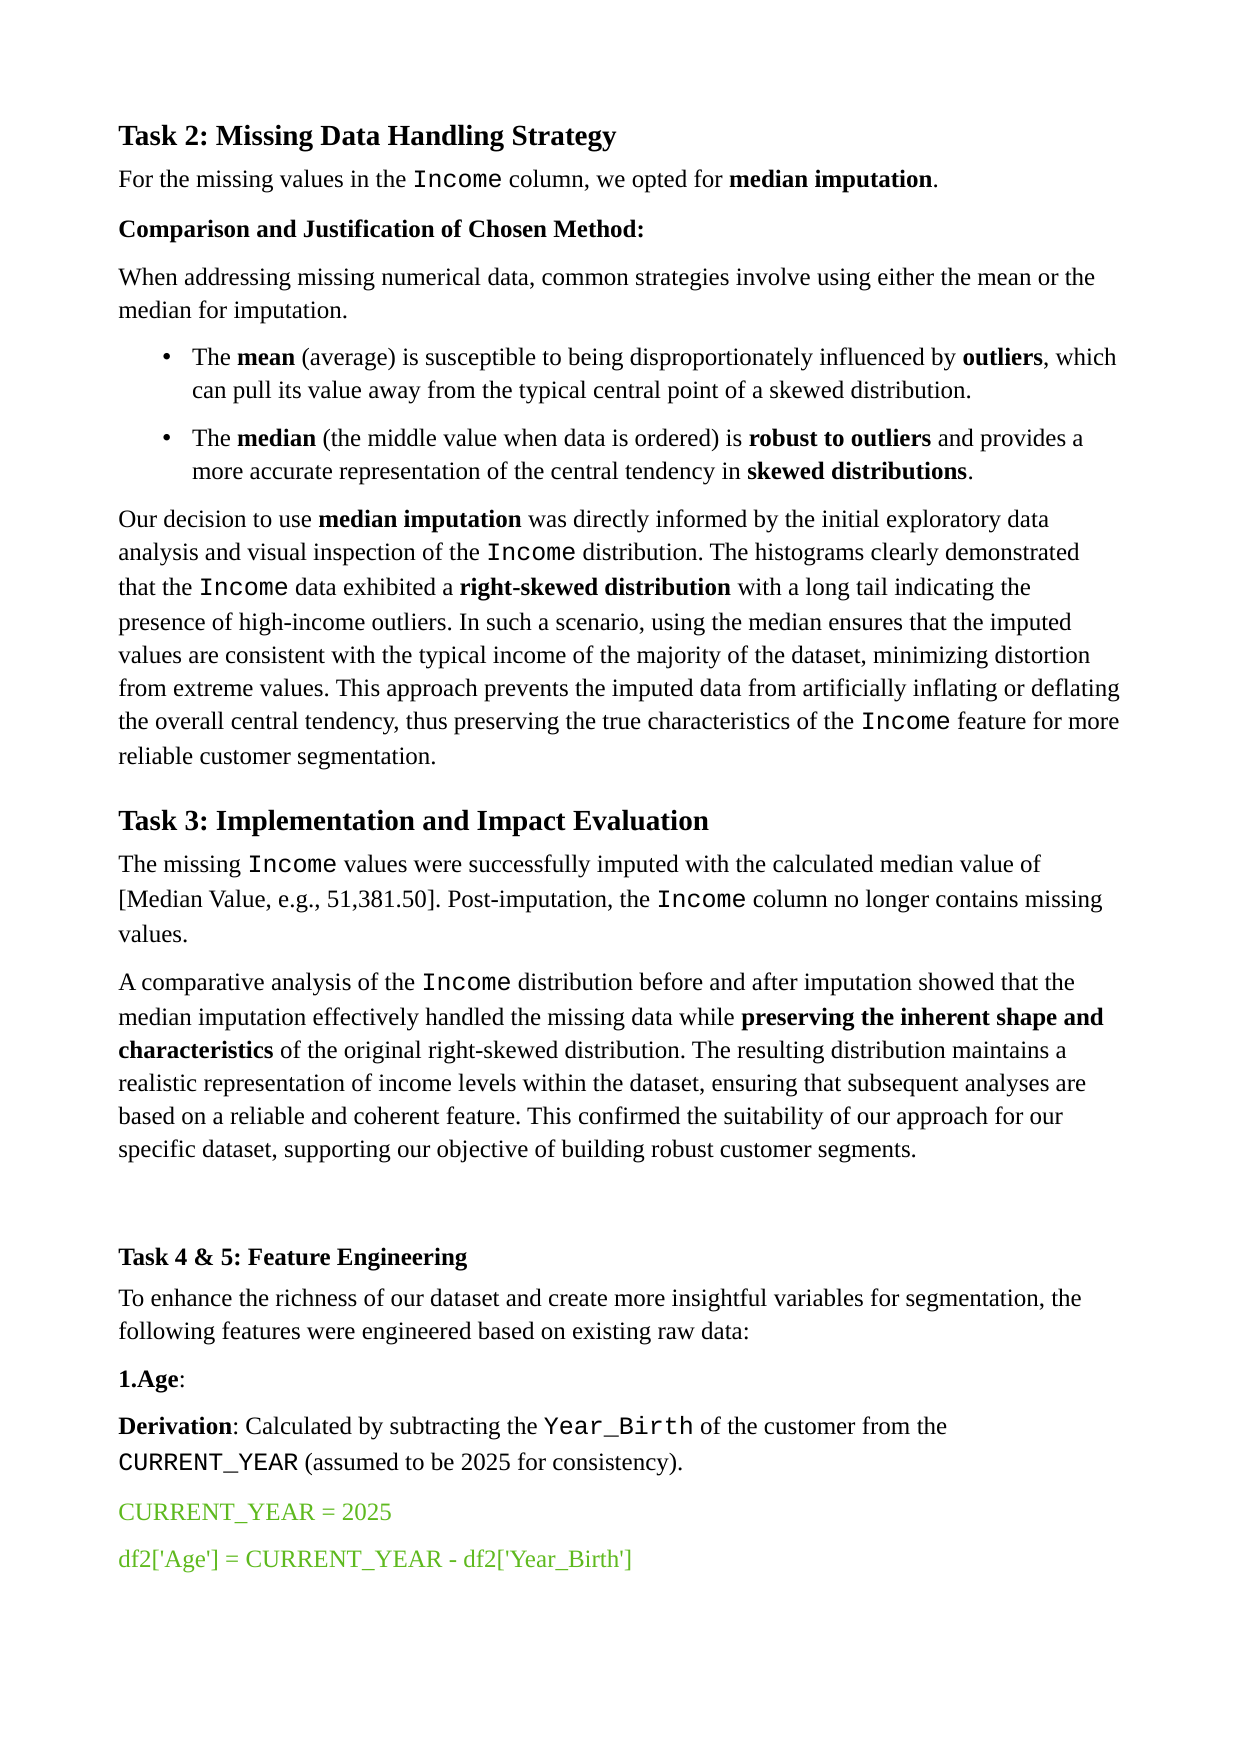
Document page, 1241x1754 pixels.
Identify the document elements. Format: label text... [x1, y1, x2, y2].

text Derivation: Calculated by subtracting the Year_Birth of the customer from the CURRENT_YEAR (assumed to be 2025 for consistency). [118, 1411, 1122, 1477]
text Comparison and Justification of Chosen Method: [118, 214, 1122, 243]
text For the missing values in the Income column, we opted for median imputation. [118, 164, 1122, 195]
list The median (the middle value when data is ordered) is robust to outliers and provides a more accurate representation of the central tendency in skewed distributions. [162, 423, 1122, 485]
list The mean (average) is susceptible to being disproportionately influenced by outliers, which can pull its value away from the typical central point of a skewed distribution. [162, 342, 1122, 404]
text df2['Age'] = CURRENT_YEAR - df2['Year_Birth'] [118, 1544, 1122, 1573]
text When addressing missing numerical data, common strategies involve using either the mean or the median for imputation. [118, 262, 1122, 323]
subtitle Task 3: Implementation and Impact Evaluation [118, 803, 1122, 837]
text A comparative analysis of the Income distribution before and after imputation showed that the median imputation effectively handled the missing data while preserving the inherent shape and characteristics of the original right-skewed distribution. The resulting distribution maintains a realistic representation of income levels within the dataset, ensuring that subsequent analyses are based on a reliable and coherent feature. This confirmed the suitability of our approach for our specific dataset, supporting our objective of building robust customer segments. [118, 967, 1122, 1163]
subtitle Task 2: Missing Data Handling Strategy [118, 118, 1122, 152]
text CURRENT_YEAR = 2025 [118, 1497, 1122, 1525]
subtitle Task 4 & 5: Feature Engineering [118, 1242, 1122, 1271]
text 1.Age: [118, 1364, 1122, 1393]
text The missing Income values were successfully imputed with the calculated median value of [Median Value, e.g., 51,381.50]. Post-imputation, the Income column no longer contains missing values. [118, 849, 1122, 948]
text Our decision to use median imputation was directly informed by the initial exploratory data analysis and visual inspection of the Income distribution. The histograms clearly demonstrated that the Income data exhibited a right-skewed distribution with a long tail indicating the presence of high-income outliers. In such a scenario, using the median ensures that the imputed values are consistent with the typical income of the majority of the dataset, minimizing distortion from extreme values. This approach prevents the imputed data from artificially inflating or deflating the overall central tendency, thus preserving the true characteristics of the Income feature for more reliable customer segmentation. [118, 504, 1122, 770]
text To enhance the richness of our dataset and create more insightful variables for segmentation, the following features were engineered based on existing raw data: [118, 1283, 1122, 1345]
